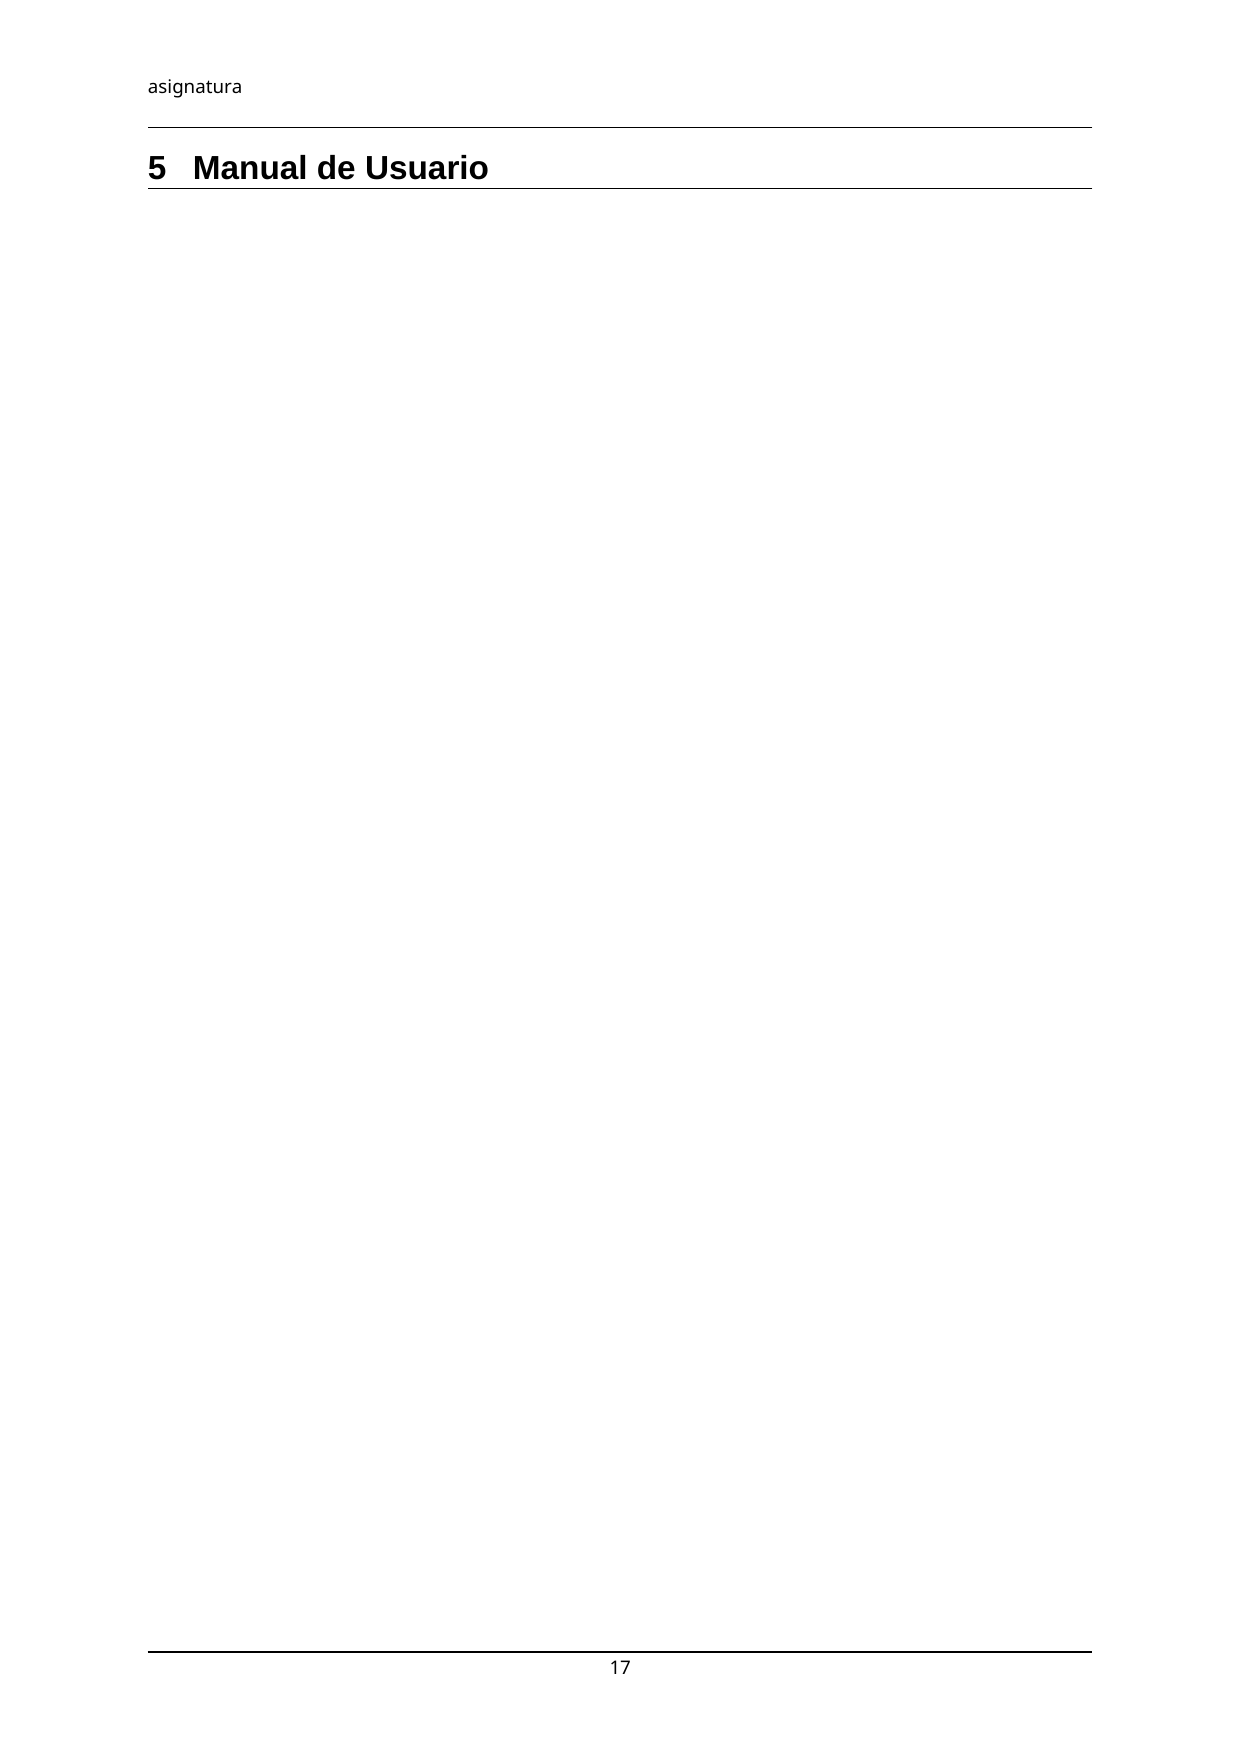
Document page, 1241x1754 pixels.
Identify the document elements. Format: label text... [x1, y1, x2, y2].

subtitle Manual de Usuario [148, 148, 1092, 188]
